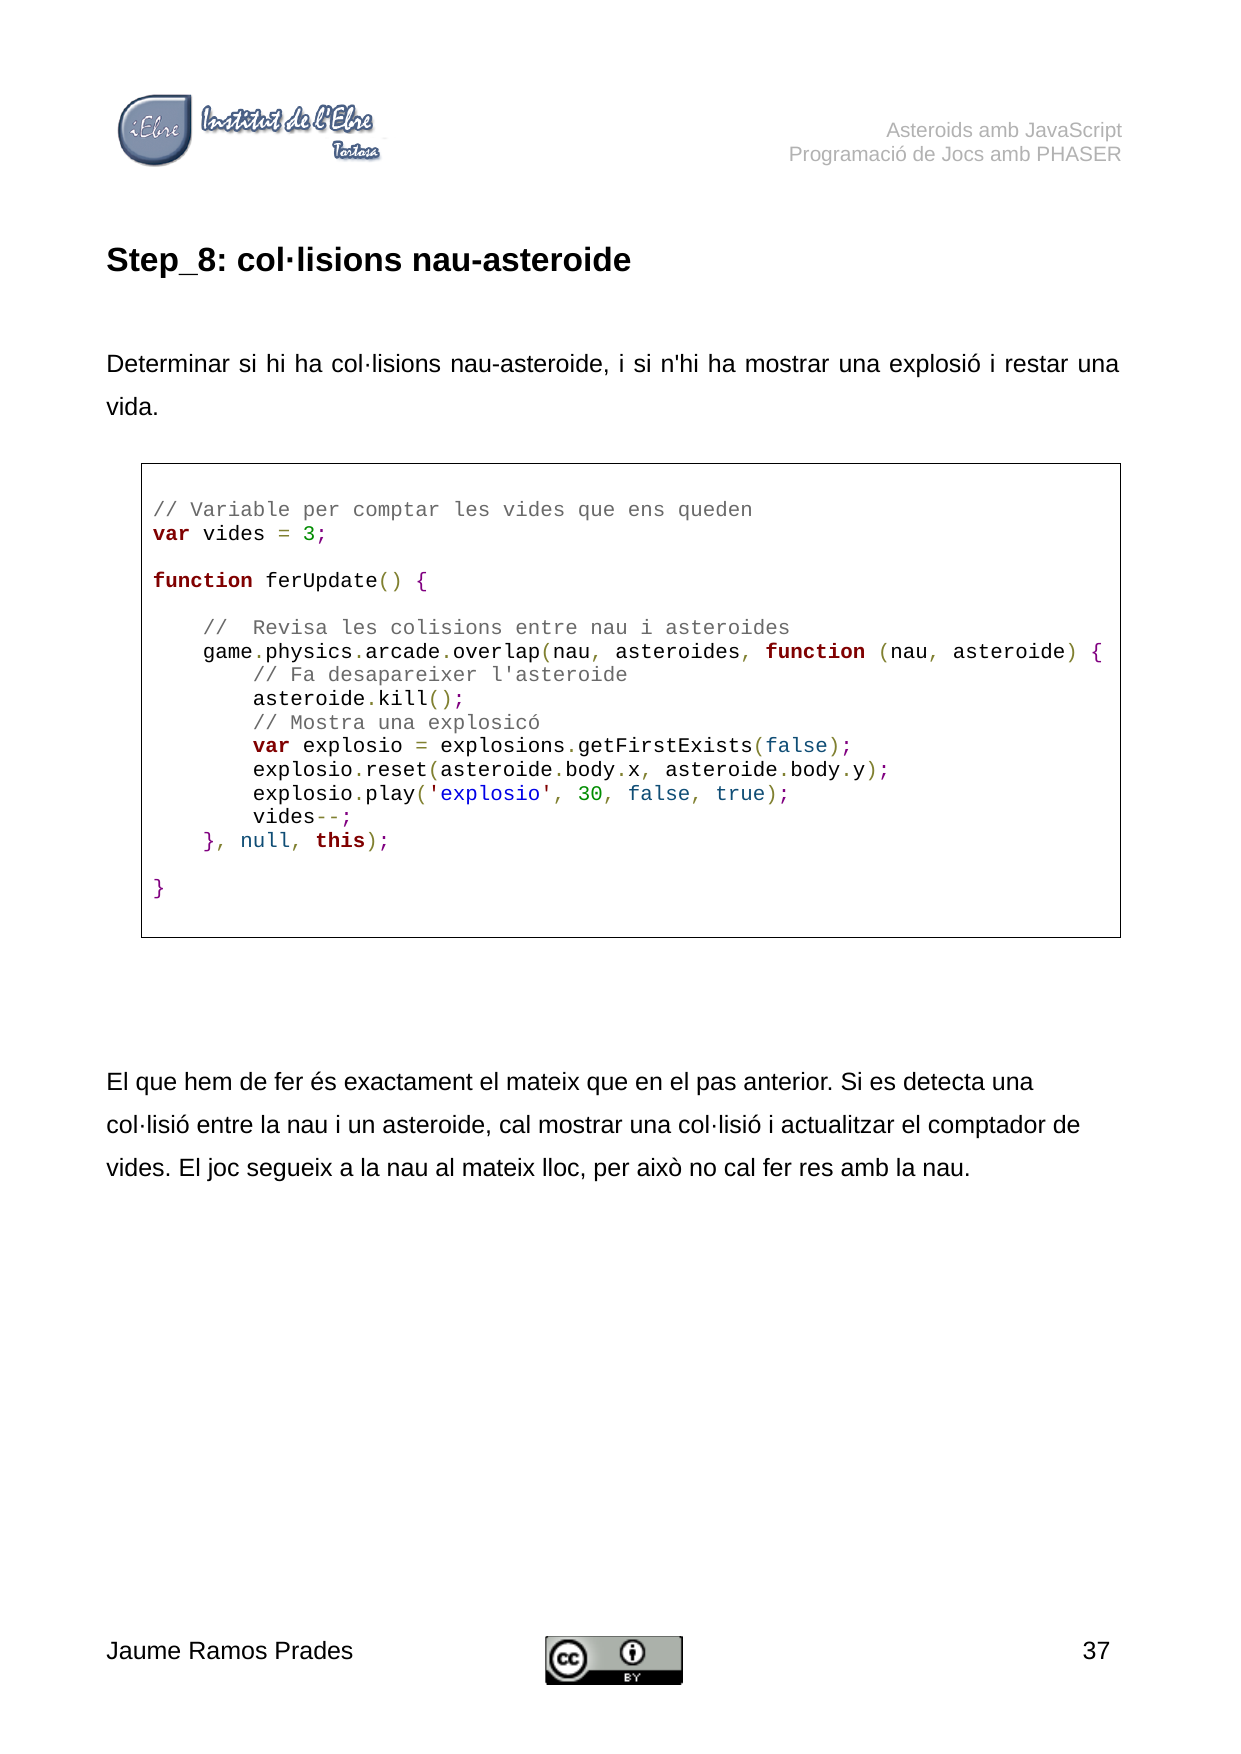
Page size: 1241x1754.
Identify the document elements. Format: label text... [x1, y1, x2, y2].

subtitle Step_8: col·lisions nau-asteroide [106, 240, 1122, 279]
picture [106, 79, 397, 181]
picture [545, 1636, 683, 1685]
text El que hem de fer és exactament el mateix que en el pas anterior. Si es detecta una col·lisió entre la nau i un asteroide, cal mostrar una col·lisió i actualitzar el comptador de vides. El joc segueix a la nau al mateix lloc, per això no cal fer res amb la nau. [106, 1067, 1122, 1182]
text Determinar si hi ha col·lisions nau-asteroide, i si n'hi ha mostrar una explosió i restar una vida. [106, 349, 1122, 421]
